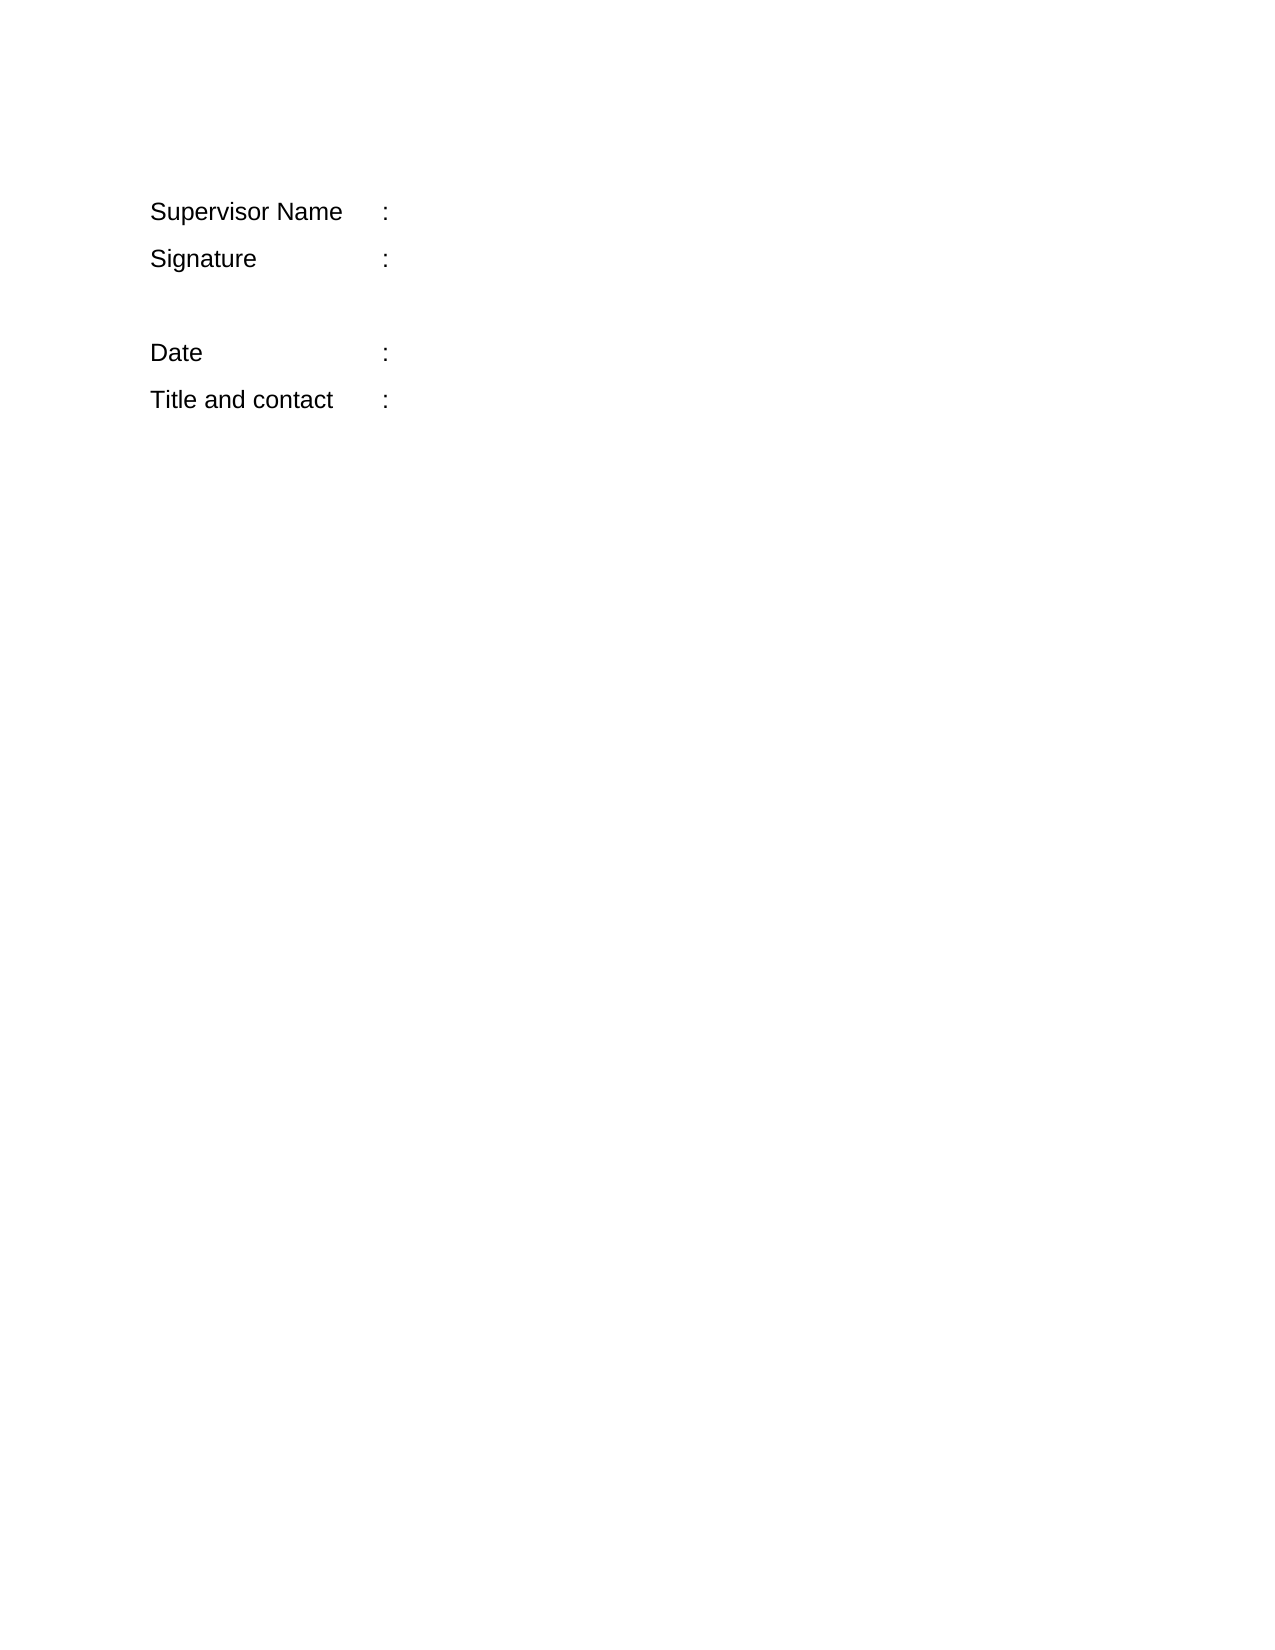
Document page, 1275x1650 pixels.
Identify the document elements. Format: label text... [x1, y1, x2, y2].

text Title and contact : [150, 385, 1125, 414]
text Supervisor Name : [150, 197, 1125, 226]
text Date : [150, 338, 1125, 367]
text Signature : [150, 244, 1125, 273]
